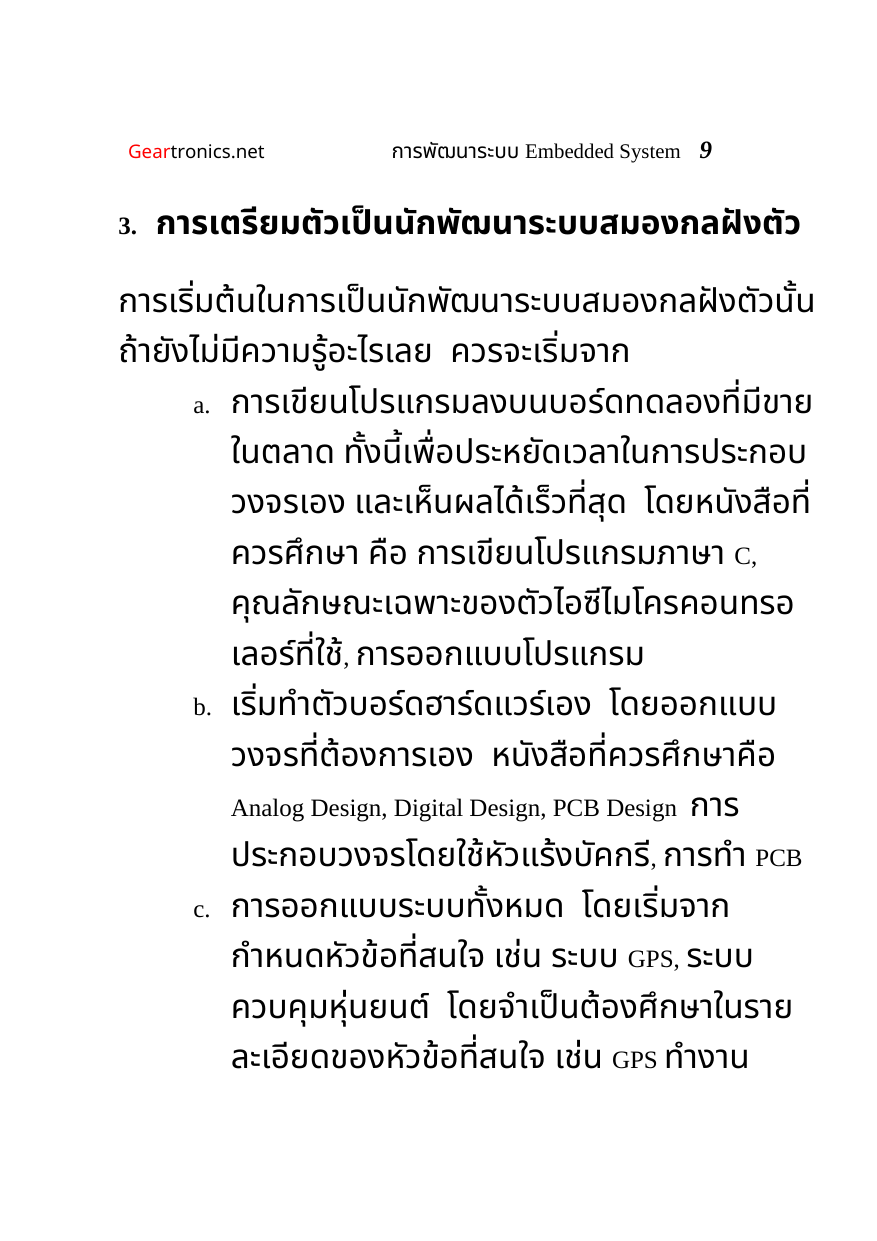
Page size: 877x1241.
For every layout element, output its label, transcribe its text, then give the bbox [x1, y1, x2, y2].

text การเริ่มต้นในการเป็นนักพัฒนาระบบสมองกลฝังตัวนั้นถ้ายังไม่มีความรู้อะไรเลย ควรจะเริ่มจาก [118, 277, 818, 378]
list การเตรียมตัวเป็นนักพัฒนาระบบสมองกลฝังตัว [118, 199, 818, 249]
list การเขียนโปรแกรมลงบนบอร์ดทดลองที่มีขายในตลาด ทั้งนี้เพื่อประหยัดเวลาในการประกอบวงจรเอง และเห็นผลได้เร็วที่สุด โดยหนังสือที่ควรศึกษา คือ การเขียนโปรแกรมภาษา C, คุณลักษณะเฉพาะของตัวไอซีไมโครคอนทรอเลอร์ที่ใช้, การออกแบบโปรแกรม [193, 378, 818, 680]
list เริ่มทำตัวบอร์ดฮาร์ดแวร์เอง โดยออกแบบวงจรที่ต้องการเอง หนังสือที่ควรศึกษาคือ Analog Design, Digital Design, PCB Design การประกอบวงจรโดยใช้หัวแร้งบัคกรี, การทำ PCB [193, 680, 818, 882]
list การออกแบบระบบทั้งหมด โดยเริ่มจากกำหนดหัวข้อที่สนใจ เช่น ระบบ GPS, ระบบควบคุมหุ่นยนต์ โดยจำเป็นต้องศึกษาในรายละเอียดของหัวข้อที่สนใจ เช่น GPS ทำงาน [193, 882, 818, 1083]
